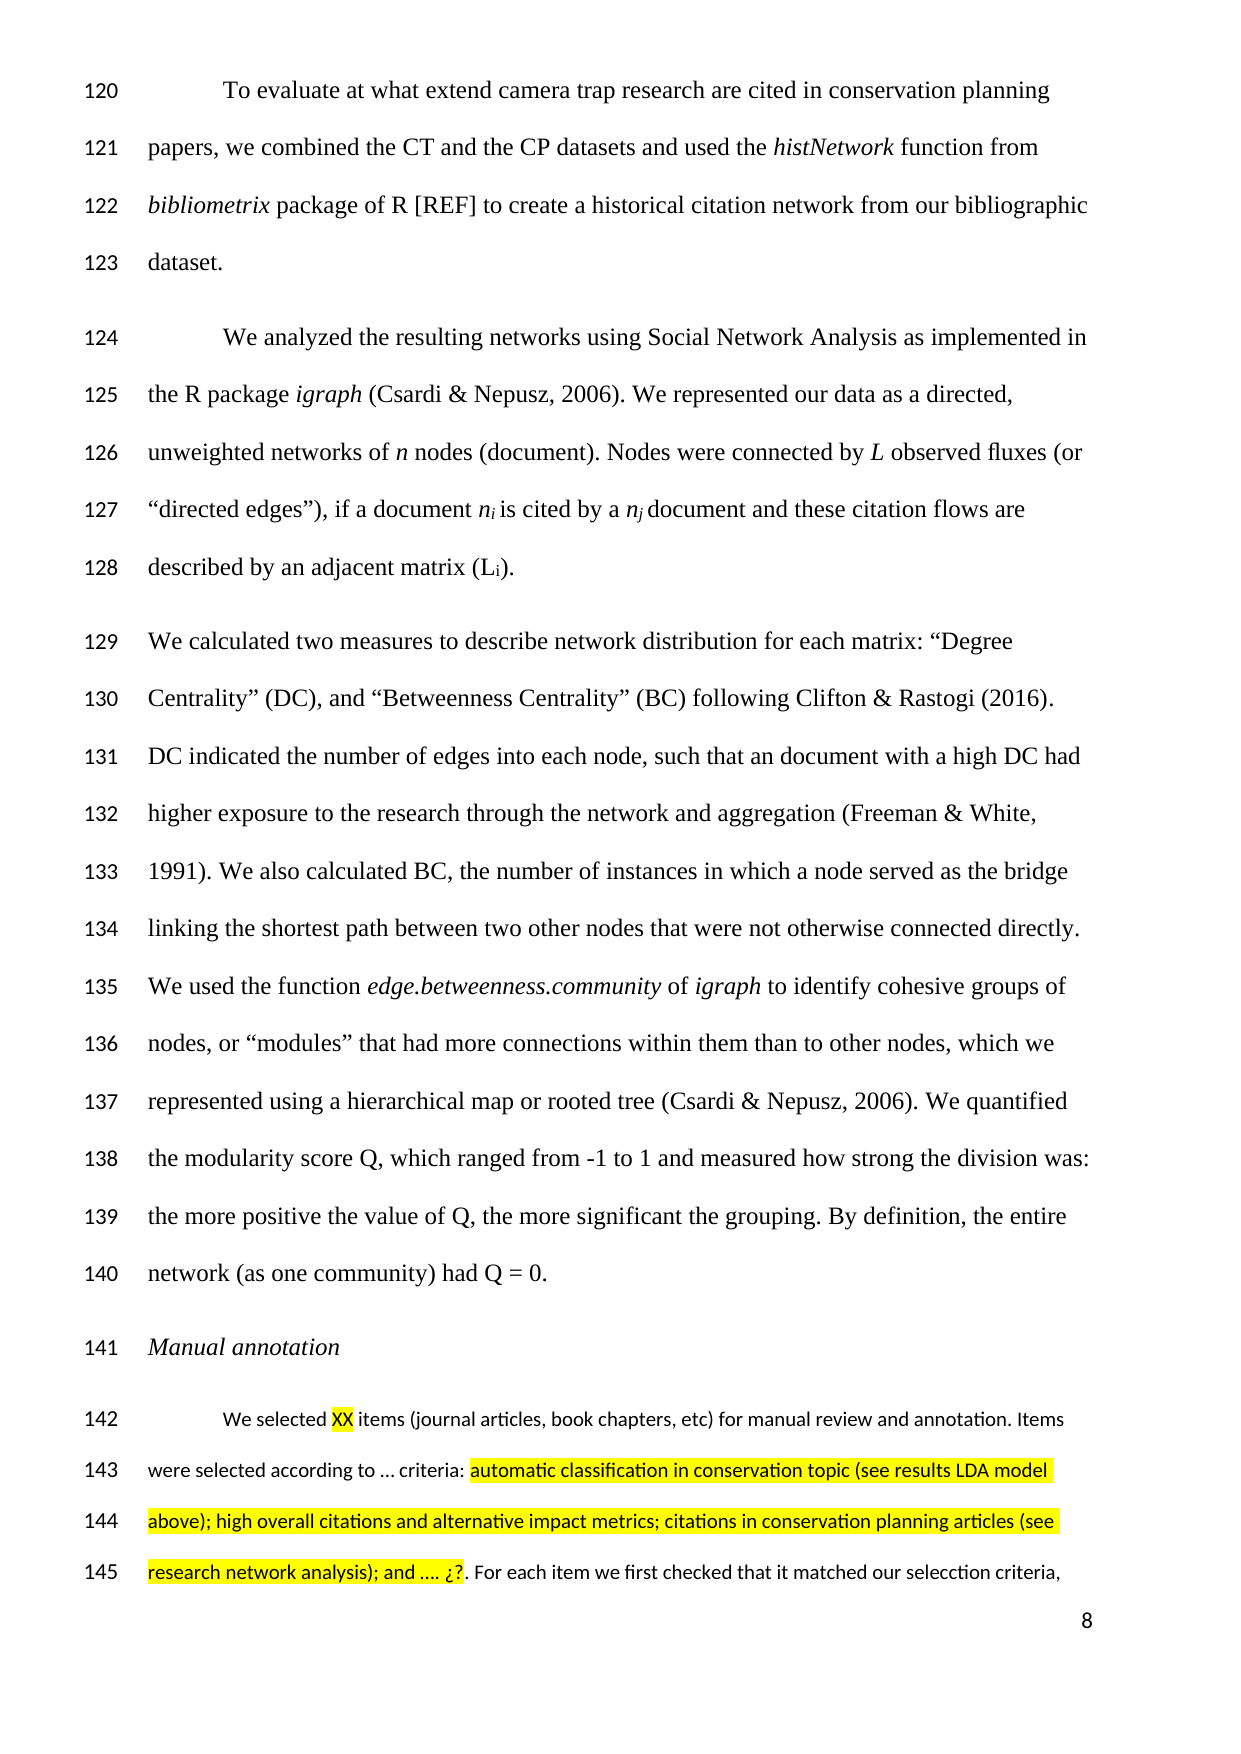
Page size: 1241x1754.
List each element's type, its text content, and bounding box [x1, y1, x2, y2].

text We calculated two measures to describe network distribution for each matrix: “Degree Centrality” (DC), and “Betweenness Centrality” (BC) following Clifton & Rastogi (2016). DC indicated the number of edges into each node, such that an document with a high DC had higher exposure to the research through the network and aggregation (Freeman & White, 1991). We also calculated BC, the number of instances in which a node served as the bridge linking the shortest path between two other nodes that were not otherwise connected directly. We used the function edge.betweenness.community of igraph to identify cohesive groups of nodes, or “modules” that had more connections within them than to other nodes, which we represented using a hierarchical map or rooted tree (Csardi & Nepusz, 2006). We quantified the modularity score Q, which ranged from -1 to 1 and measured how strong the division was: the more positive the value of Q, the more significant the grouping. By definition, the entire network (as one community) had Q = 0. [148, 626, 1093, 1287]
text We selected XX items (journal articles, book chapters, etc) for manual review and annotation. Items were selected according to … criteria: automatic classification in conservation topic (see results LDA model above); high overall citations and alternative impact metrics; citations in conservation planning articles (see research network analysis); and …. ¿?. For each item we first checked that it matched our selecction criteria, [148, 1407, 1093, 1584]
text Manual annotation [148, 1332, 1093, 1361]
text We analyzed the resulting networks using Social Network Analysis as implemented in the R package igraph (Csardi & Nepusz, 2006). We represented our data as a directed, unweighted networks of n nodes (document). Nodes were connected by L observed ﬂuxes (or “directed edges”), if a document ni is cited by a nj document and these citation flows are described by an adjacent matrix (Li). [148, 322, 1093, 580]
text To evaluate at what extend camera trap research are cited in conservation planning papers, we combined the CT and the CP datasets and used the histNetwork function from bibliometrix package of R [REF] to create a historical citation network from our bibliographic dataset. [148, 75, 1093, 276]
